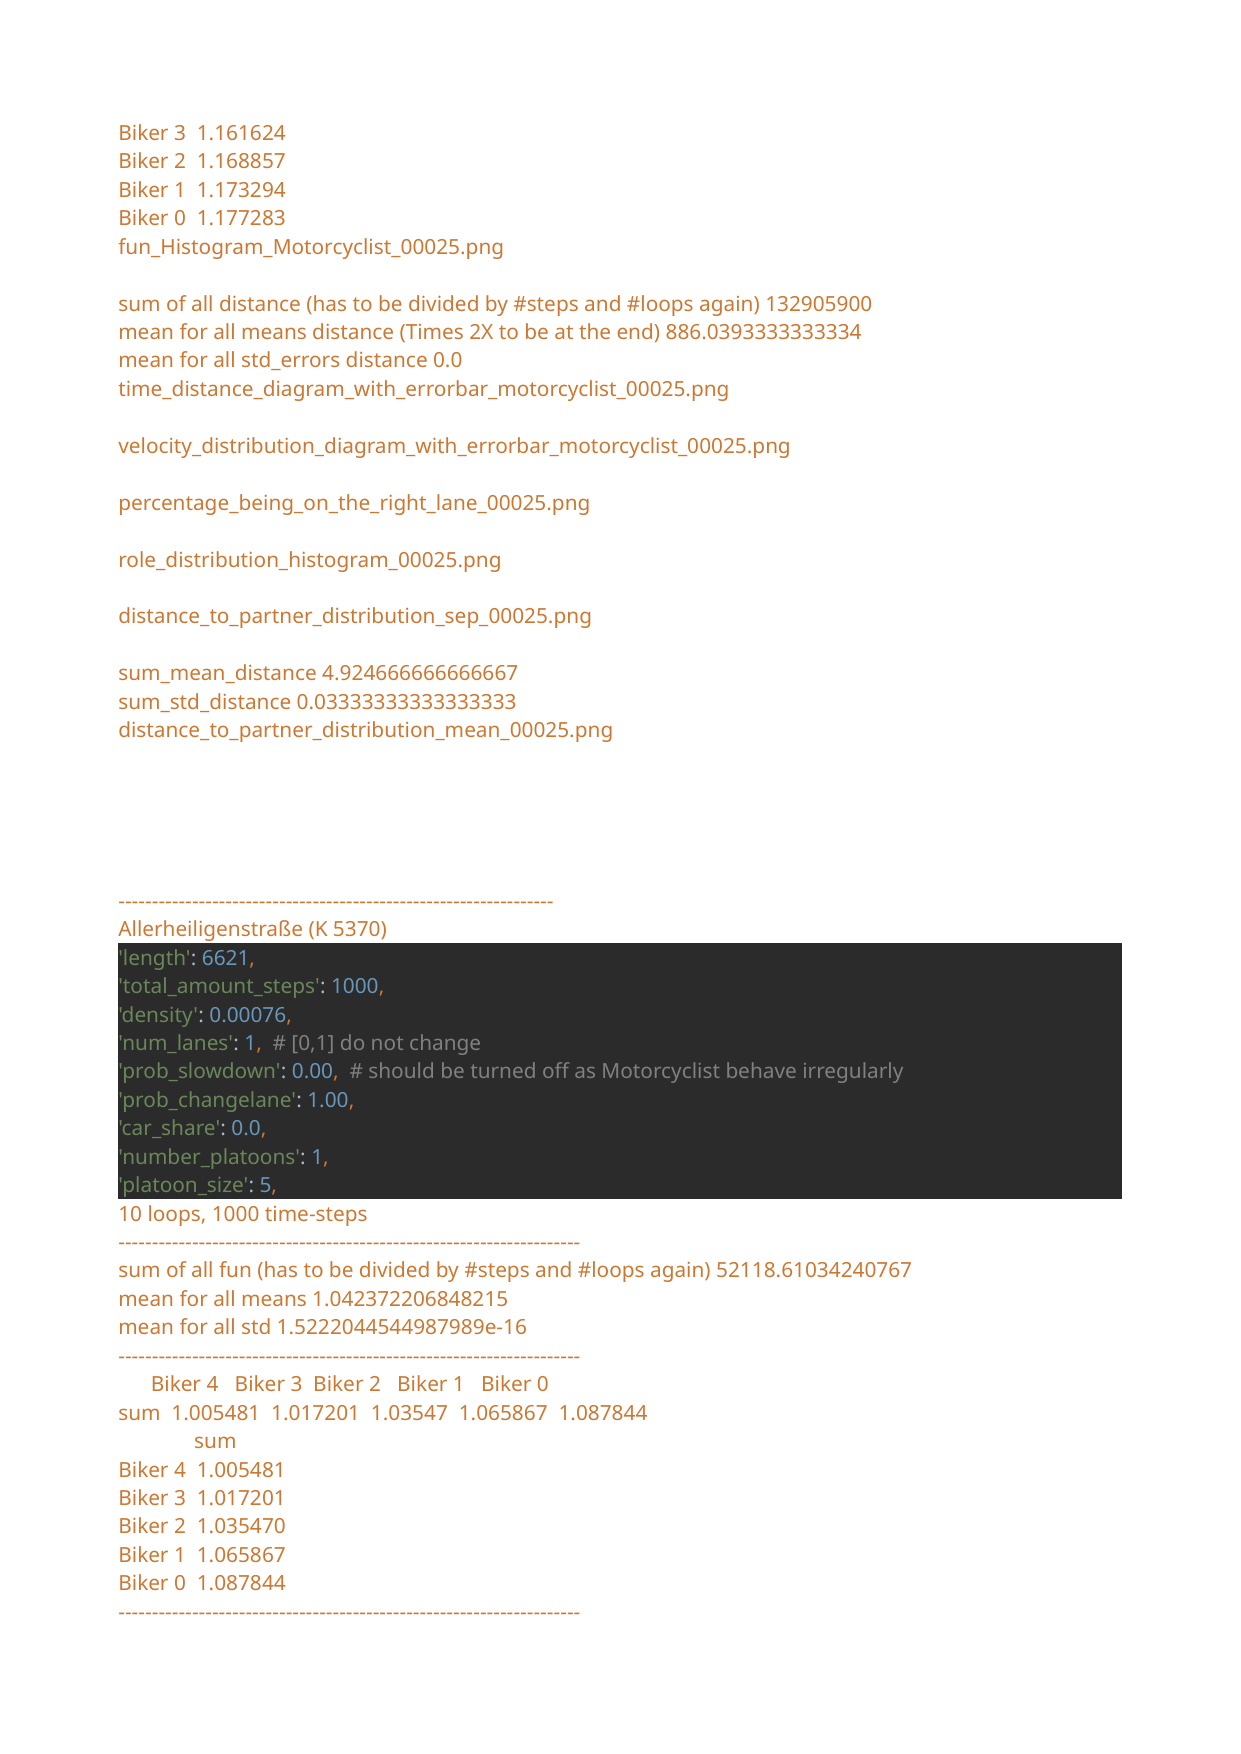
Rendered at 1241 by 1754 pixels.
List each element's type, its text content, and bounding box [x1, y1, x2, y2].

text Biker 3 1.161624 [118, 118, 1122, 147]
text Biker 0 1.177283 [118, 203, 1122, 232]
text 'length': 6621, 'total_amount_steps': 1000, 'density': 0.00076, 'num_lanes': 1, # [0,1] do not change 'prob_slowdown': 0.00, # should be turned off as Motorcyclist behave irregularly 'prob_changelane': 1.00, 'car_share': 0.0, 'number_platoons': 1, 'platoon_size': 5, [118, 943, 1122, 1199]
text velocity_distribution_diagram_with_errorbar_motorcyclist_00025.png [118, 431, 1122, 459]
text 10 loops, 1000 time-steps [118, 1199, 1122, 1227]
text Biker 0 1.087844 [118, 1568, 1122, 1597]
text sum of all fun (has to be divided by #steps and #loops again) 52118.61034240767 [118, 1256, 1122, 1284]
text Biker 1 1.065867 [118, 1540, 1122, 1568]
text distance_to_partner_distribution_mean_00025.png [118, 715, 1122, 744]
text percentage_being_on_the_right_lane_00025.png [118, 488, 1122, 516]
text sum_std_distance 0.03333333333333333 [118, 687, 1122, 715]
text mean for all std 1.5222044544987989e-16 [118, 1312, 1122, 1341]
text Biker 2 1.168857 [118, 147, 1122, 175]
text mean for all means 1.042372206848215 [118, 1284, 1122, 1312]
text Biker 2 1.035470 [118, 1512, 1122, 1540]
text ----------------------------------------------------------------- [118, 886, 1122, 914]
text Allerheiligenstraße (K 5370) [118, 914, 1122, 943]
text Biker 4 Biker 3 Biker 2 Biker 1 Biker 0 [118, 1369, 1122, 1398]
text sum [118, 1426, 1122, 1455]
text --------------------------------------------------------------------- [118, 1341, 1122, 1369]
text sum_mean_distance 4.924666666666667 [118, 658, 1122, 687]
text sum 1.005481 1.017201 1.03547 1.065867 1.087844 [118, 1398, 1122, 1426]
text --------------------------------------------------------------------- [118, 1597, 1122, 1625]
text Biker 3 1.017201 [118, 1483, 1122, 1512]
text time_distance_diagram_with_errorbar_motorcyclist_00025.png [118, 374, 1122, 402]
text sum of all distance (has to be divided by #steps and #loops again) 132905900 [118, 289, 1122, 317]
text fun_Histogram_Motorcyclist_00025.png [118, 232, 1122, 260]
text mean for all std_errors distance 0.0 [118, 346, 1122, 374]
text --------------------------------------------------------------------- [118, 1227, 1122, 1256]
text role_distribution_histogram_00025.png [118, 545, 1122, 573]
text Biker 1 1.173294 [118, 175, 1122, 203]
text mean for all means distance (Times 2X to be at the end) 886.0393333333334 [118, 317, 1122, 346]
text distance_to_partner_distribution_sep_00025.png [118, 602, 1122, 630]
text Biker 4 1.005481 [118, 1455, 1122, 1483]
